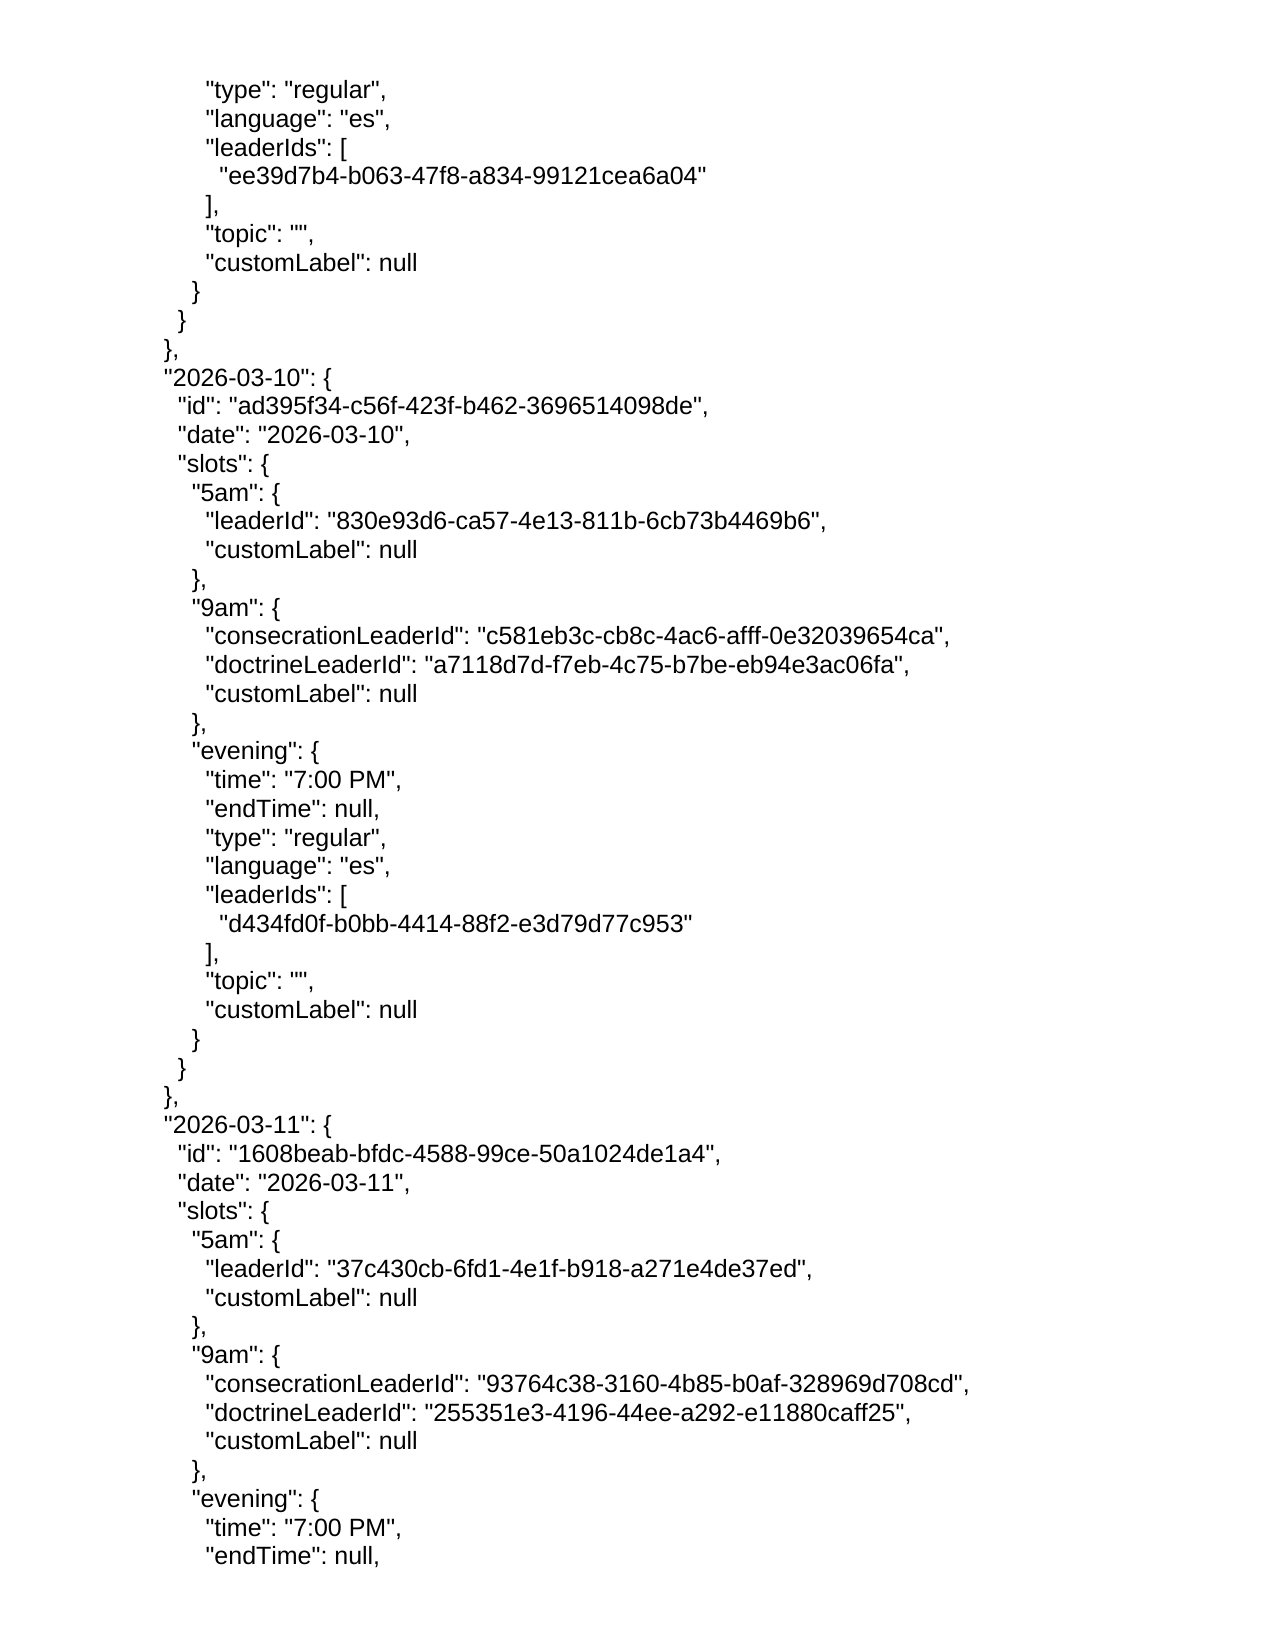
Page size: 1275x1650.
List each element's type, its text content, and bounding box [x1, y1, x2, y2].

text "slots": { [150, 449, 1125, 477]
text ], [150, 190, 1125, 219]
text ], [150, 937, 1125, 966]
text "leaderIds": [ [150, 880, 1125, 909]
text "d434fd0f-b0bb-4414-88f2-e3d79d77c953" [150, 909, 1125, 937]
text "evening": { [150, 1484, 1125, 1512]
text "consecrationLeaderId": "93764c38-3160-4b85-b0af-328969d708cd", [150, 1369, 1125, 1397]
text } [150, 1052, 1125, 1081]
text "customLabel": null [150, 535, 1125, 564]
text }, [150, 564, 1125, 592]
text "customLabel": null [150, 1282, 1125, 1311]
text "time": "7:00 PM", [150, 1512, 1125, 1541]
text "language": "es", [150, 851, 1125, 880]
text "date": "2026-03-11", [150, 1167, 1125, 1196]
text "5am": { [150, 1225, 1125, 1254]
text }, [150, 1081, 1125, 1110]
text "customLabel": null [150, 679, 1125, 707]
text } [150, 1024, 1125, 1052]
text "leaderIds": [ [150, 132, 1125, 161]
text "type": "regular", [150, 75, 1125, 104]
text "consecrationLeaderId": "c581eb3c-cb8c-4ac6-afff-0e32039654ca", [150, 621, 1125, 650]
text "doctrineLeaderId": "a7118d7d-f7eb-4c75-b7be-eb94e3ac06fa", [150, 650, 1125, 679]
text "id": "1608beab-bfdc-4588-99ce-50a1024de1a4", [150, 1139, 1125, 1167]
text "9am": { [150, 1340, 1125, 1369]
text "customLabel": null [150, 995, 1125, 1024]
text "leaderId": "37c430cb-6fd1-4e1f-b918-a271e4de37ed", [150, 1254, 1125, 1282]
text "topic": "", [150, 966, 1125, 995]
text "endTime": null, [150, 794, 1125, 822]
text "customLabel": null [150, 247, 1125, 276]
text "9am": { [150, 592, 1125, 621]
text } [150, 276, 1125, 305]
text }, [150, 1311, 1125, 1340]
text "2026-03-10": { [150, 362, 1125, 391]
text "date": "2026-03-10", [150, 420, 1125, 449]
text "time": "7:00 PM", [150, 765, 1125, 794]
text "customLabel": null [150, 1426, 1125, 1455]
text "ee39d7b4-b063-47f8-a834-99121cea6a04" [150, 161, 1125, 190]
text "type": "regular", [150, 822, 1125, 851]
text "slots": { [150, 1196, 1125, 1225]
text "5am": { [150, 477, 1125, 506]
text "evening": { [150, 736, 1125, 765]
text "doctrineLeaderId": "255351e3-4196-44ee-a292-e11880caff25", [150, 1397, 1125, 1426]
text "language": "es", [150, 104, 1125, 132]
text "endTime": null, [150, 1541, 1125, 1570]
text }, [150, 1455, 1125, 1484]
text "id": "ad395f34-c56f-423f-b462-3696514098de", [150, 391, 1125, 420]
text "2026-03-11": { [150, 1110, 1125, 1139]
text }, [150, 334, 1125, 362]
text "topic": "", [150, 219, 1125, 247]
text "leaderId": "830e93d6-ca57-4e13-811b-6cb73b4469b6", [150, 506, 1125, 535]
text } [150, 305, 1125, 334]
text }, [150, 707, 1125, 736]
